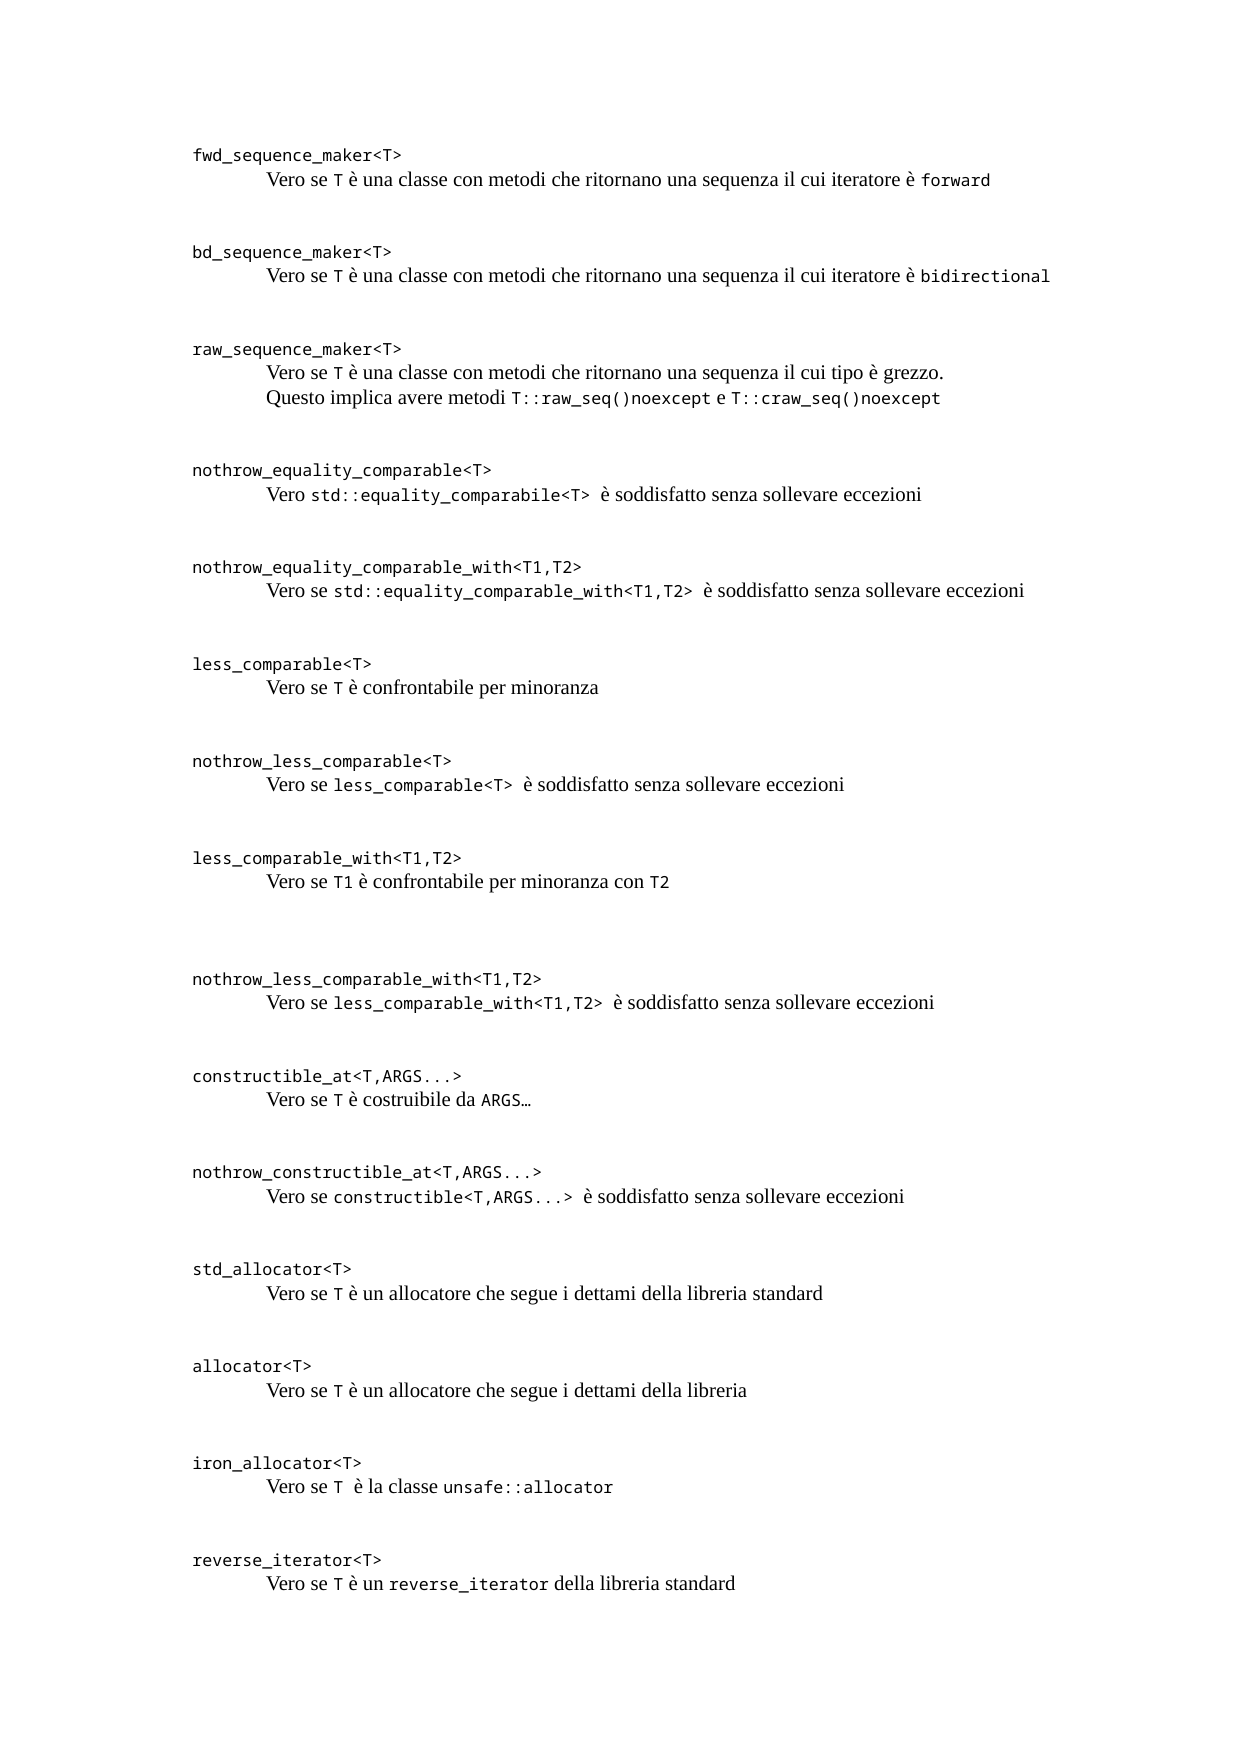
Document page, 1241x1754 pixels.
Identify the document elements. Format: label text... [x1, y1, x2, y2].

text Vero se T è un reverse_iterator della libreria standard [118, 1571, 1122, 1596]
text Vero se T è confrontabile per minoranza [118, 675, 1122, 700]
text Vero se T è una classe con metodi che ritornano una sequenza il cui iteratore è forward [118, 167, 1122, 191]
text raw_sequence_maker<T> [118, 336, 1122, 360]
text Vero se T è una classe con metodi che ritornano una sequenza il cui iteratore è bidirectional [118, 263, 1122, 288]
text std_allocator<T> [118, 1256, 1122, 1281]
text Vero se std::equality_comparable_with<T1,T2> è soddisfatto senza sollevare eccezioni [118, 578, 1122, 603]
text Vero se T è una classe con metodi che ritornano una sequenza il cui tipo è grezzo. [118, 360, 1122, 385]
text Vero se T1 è confrontabile per minoranza con T2 [118, 869, 1122, 893]
text Vero se less_comparable_with<T1,T2> è soddisfatto senza sollevare eccezioni [118, 990, 1122, 1014]
text Vero se T è un allocatore che segue i dettami della libreria standard [118, 1281, 1122, 1305]
text Vero se T è un allocatore che segue i dettami della libreria [118, 1377, 1122, 1402]
text fwd_sequence_maker<T> [118, 142, 1122, 167]
text allocator<T> [118, 1353, 1122, 1377]
text Vero se T è la classe unsafe::allocator [118, 1474, 1122, 1499]
text iron_allocator<T> [118, 1450, 1122, 1474]
text nothrow_constructible_at<T,ARGS...> [118, 1159, 1122, 1184]
text Questo implica avere metodi T::raw_seq()noexcept e T::craw_seq()noexcept [118, 385, 1122, 409]
text Vero se constructible<T,ARGS...> è soddisfatto senza sollevare eccezioni [118, 1184, 1122, 1208]
text less_comparable_with<T1,T2> [118, 845, 1122, 869]
text nothrow_equality_comparable<T> [118, 457, 1122, 482]
text reverse_iterator<T> [118, 1547, 1122, 1571]
text nothrow_equality_comparable_with<T1,T2> [118, 554, 1122, 578]
text less_comparable<T> [118, 651, 1122, 675]
text Vero se less_comparable<T> è soddisfatto senza sollevare eccezioni [118, 772, 1122, 797]
text Vero std::equality_comparabile<T> è soddisfatto senza sollevare eccezioni [118, 482, 1122, 506]
text constructible_at<T,ARGS...> [118, 1062, 1122, 1087]
text bd_sequence_maker<T> [118, 239, 1122, 263]
text nothrow_less_comparable_with<T1,T2> [118, 966, 1122, 990]
text Vero se T è costruibile da ARGS… [118, 1087, 1122, 1111]
text nothrow_less_comparable<T> [118, 748, 1122, 772]
